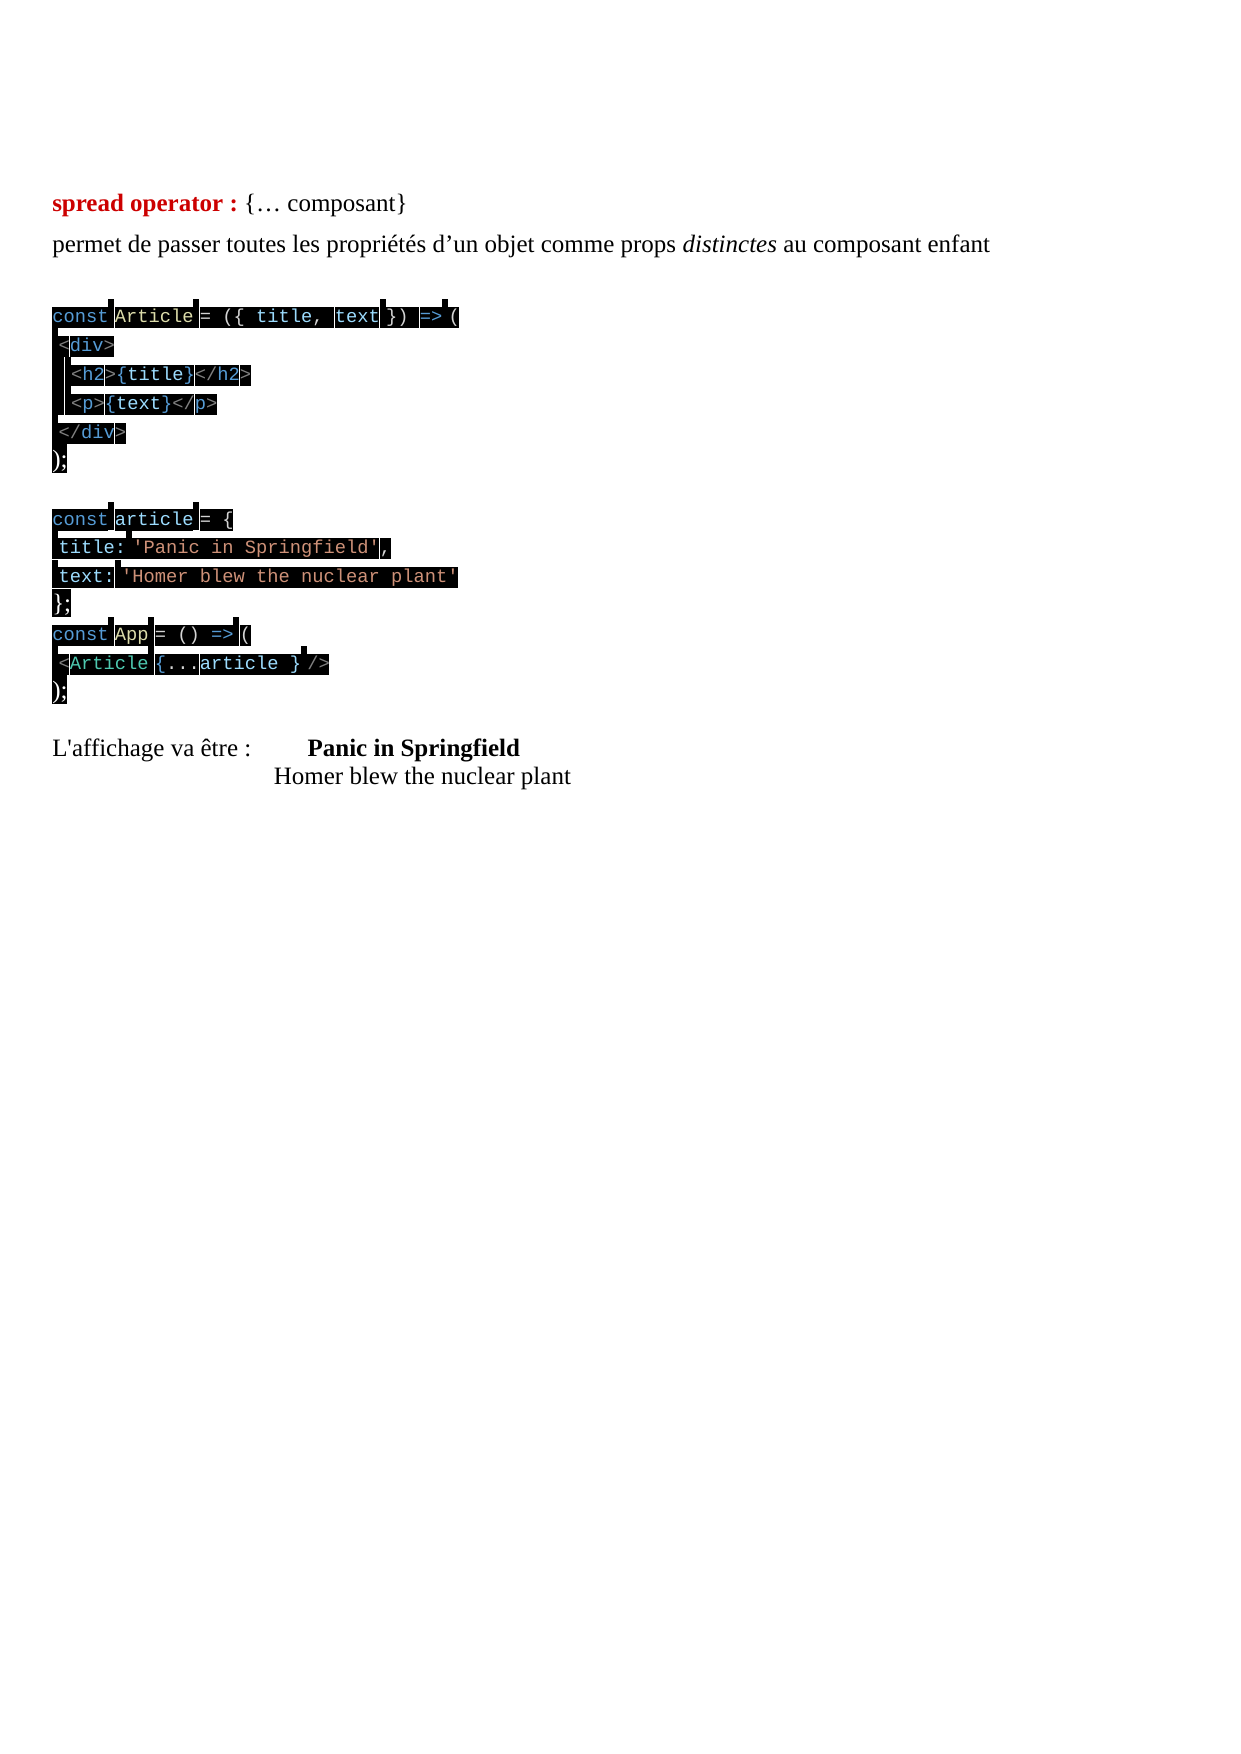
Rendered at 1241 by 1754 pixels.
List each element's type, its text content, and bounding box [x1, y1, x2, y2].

text </div> [52, 415, 1170, 444]
text }; [52, 588, 1170, 617]
text <Article {...article } /> [52, 646, 1170, 675]
text spread operator : {… composant} [52, 188, 1170, 217]
text text: 'Homer blew the nuclear plant' [52, 559, 1170, 588]
text ); [52, 675, 1170, 704]
text title: 'Panic in Springfield', [52, 531, 1170, 559]
text Homer blew the nuclear plant [52, 761, 1170, 790]
text ); [52, 444, 1170, 473]
text const App = () => ( [52, 617, 1170, 646]
text <h2>{title}</h2> [52, 357, 1170, 386]
text <p>{text}</p> [52, 386, 1170, 415]
text <div> [52, 328, 1170, 357]
text L'affichage va être : Panic in Springfield [52, 733, 1170, 761]
text const article = { [52, 502, 1170, 531]
text permet de passer toutes les propriétés d’un objet comme props distinctes au composant enfant [52, 229, 1170, 258]
text const Article = ({ title, text }) => ( [52, 299, 1170, 328]
